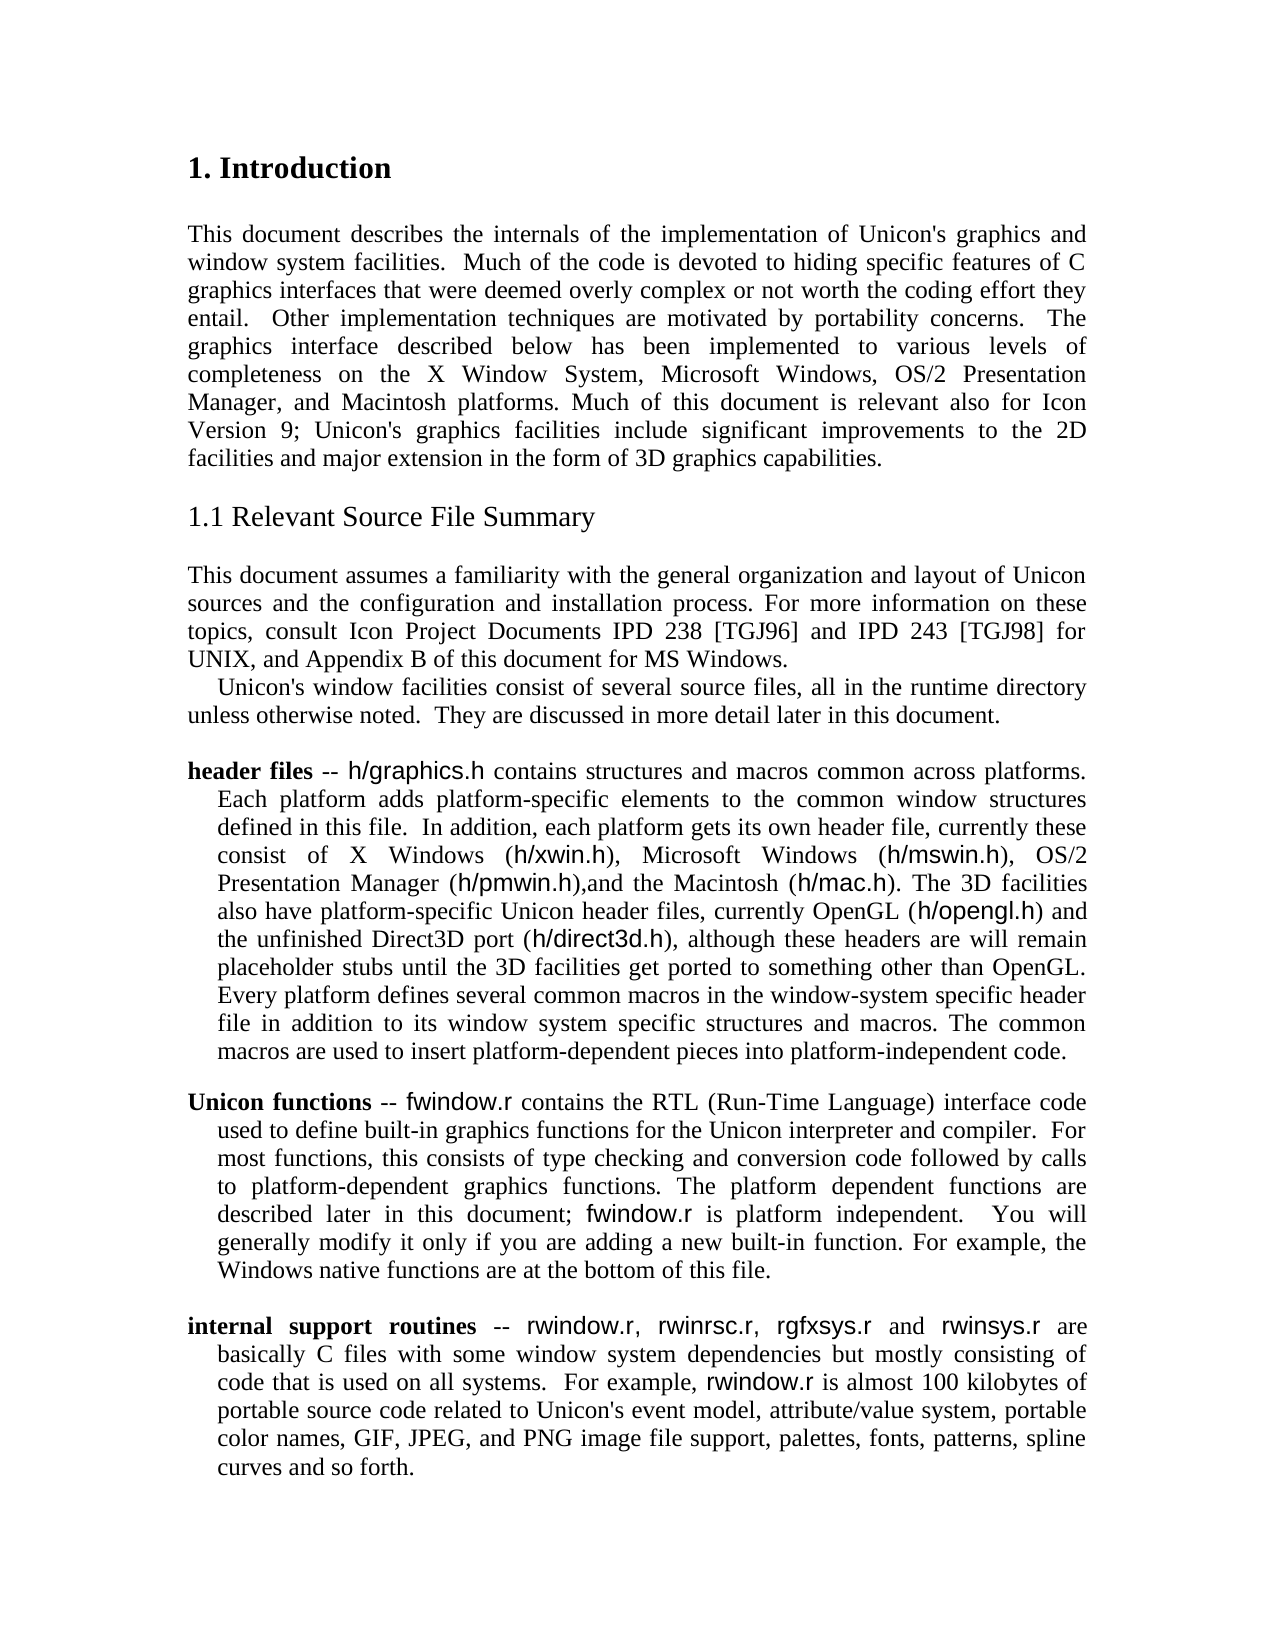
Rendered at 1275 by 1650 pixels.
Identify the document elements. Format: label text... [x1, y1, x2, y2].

text This document describes the internals of the implementation of Unicon's graphics and window system facilities. Much of the code is devoted to hiding specific features of C graphics interfaces that were deemed overly complex or not worth the coding effort they entail. Other implementation techniques are motivated by portability concerns. The graphics interface described below has been implemented to various levels of completeness on the X Window System, Microsoft Windows, OS/2 Presentation Manager, and Macintosh platforms. Much of this document is relevant also for Icon Version 9; Unicon's graphics facilities include significant improvements to the 2D facilities and major extension in the form of 3D graphics capabilities. [187, 220, 1087, 472]
text This document assumes a familiarity with the general organization and layout of Unicon sources and the configuration and installation process. For more information on these topics, consult Icon Project Documents IPD 238 [TGJ96] and IPD 243 [TGJ98] for UNIX, and Appendix B of this document for MS Windows. [187, 561, 1087, 673]
text 1. Introduction [187, 150, 1087, 185]
text internal support routines -- rwindow.r, rwinrsc.r, rgfxsys.r and rwinsys.r are basically C files with some window system dependencies but mostly consisting of code that is used on all systems. For example, rwindow.r is almost 100 kilobytes of portable source code related to Unicon's event model, attribute/value system, portable color names, GIF, JPEG, and PNG image file support, palettes, fonts, patterns, spline curves and so forth. [187, 1312, 1087, 1480]
text Unicon's window facilities consist of several source files, all in the runtime directory unless otherwise noted. They are discussed in more detail later in this document. [187, 673, 1087, 729]
text Unicon functions -- fwindow.r contains the RTL (Run-Time Language) interface code used to define built-in graphics functions for the Unicon interpreter and compiler. For most functions, this consists of type checking and conversion code followed by calls to platform-dependent graphics functions. The platform dependent functions are described later in this document; fwindow.r is platform independent. You will generally modify it only if you are adding a new built-in function. For example, the Windows native functions are at the bottom of this file. [187, 1088, 1087, 1284]
subtitle 1.1 Relevant Source File Summary [187, 500, 1087, 533]
text header files -- h/graphics.h contains structures and macros common across platforms. Each platform adds platform-specific elements to the common window structures defined in this file. In addition, each platform gets its own header file, currently these consist of X Windows (h/xwin.h), Microsoft Windows (h/mswin.h), OS/2 Presentation Manager (h/pmwin.h),and the Macintosh (h/mac.h). The 3D facilities also have platform-specific Unicon header files, currently OpenGL (h/opengl.h) and the unfinished Direct3D port (h/direct3d.h), although these headers are will remain placeholder stubs until the 3D facilities get ported to something other than OpenGL. Every platform defines several common macros in the window-system specific header file in addition to its window system specific structures and macros. The common macros are used to insert platform-dependent pieces into platform-independent code. [187, 757, 1087, 1065]
